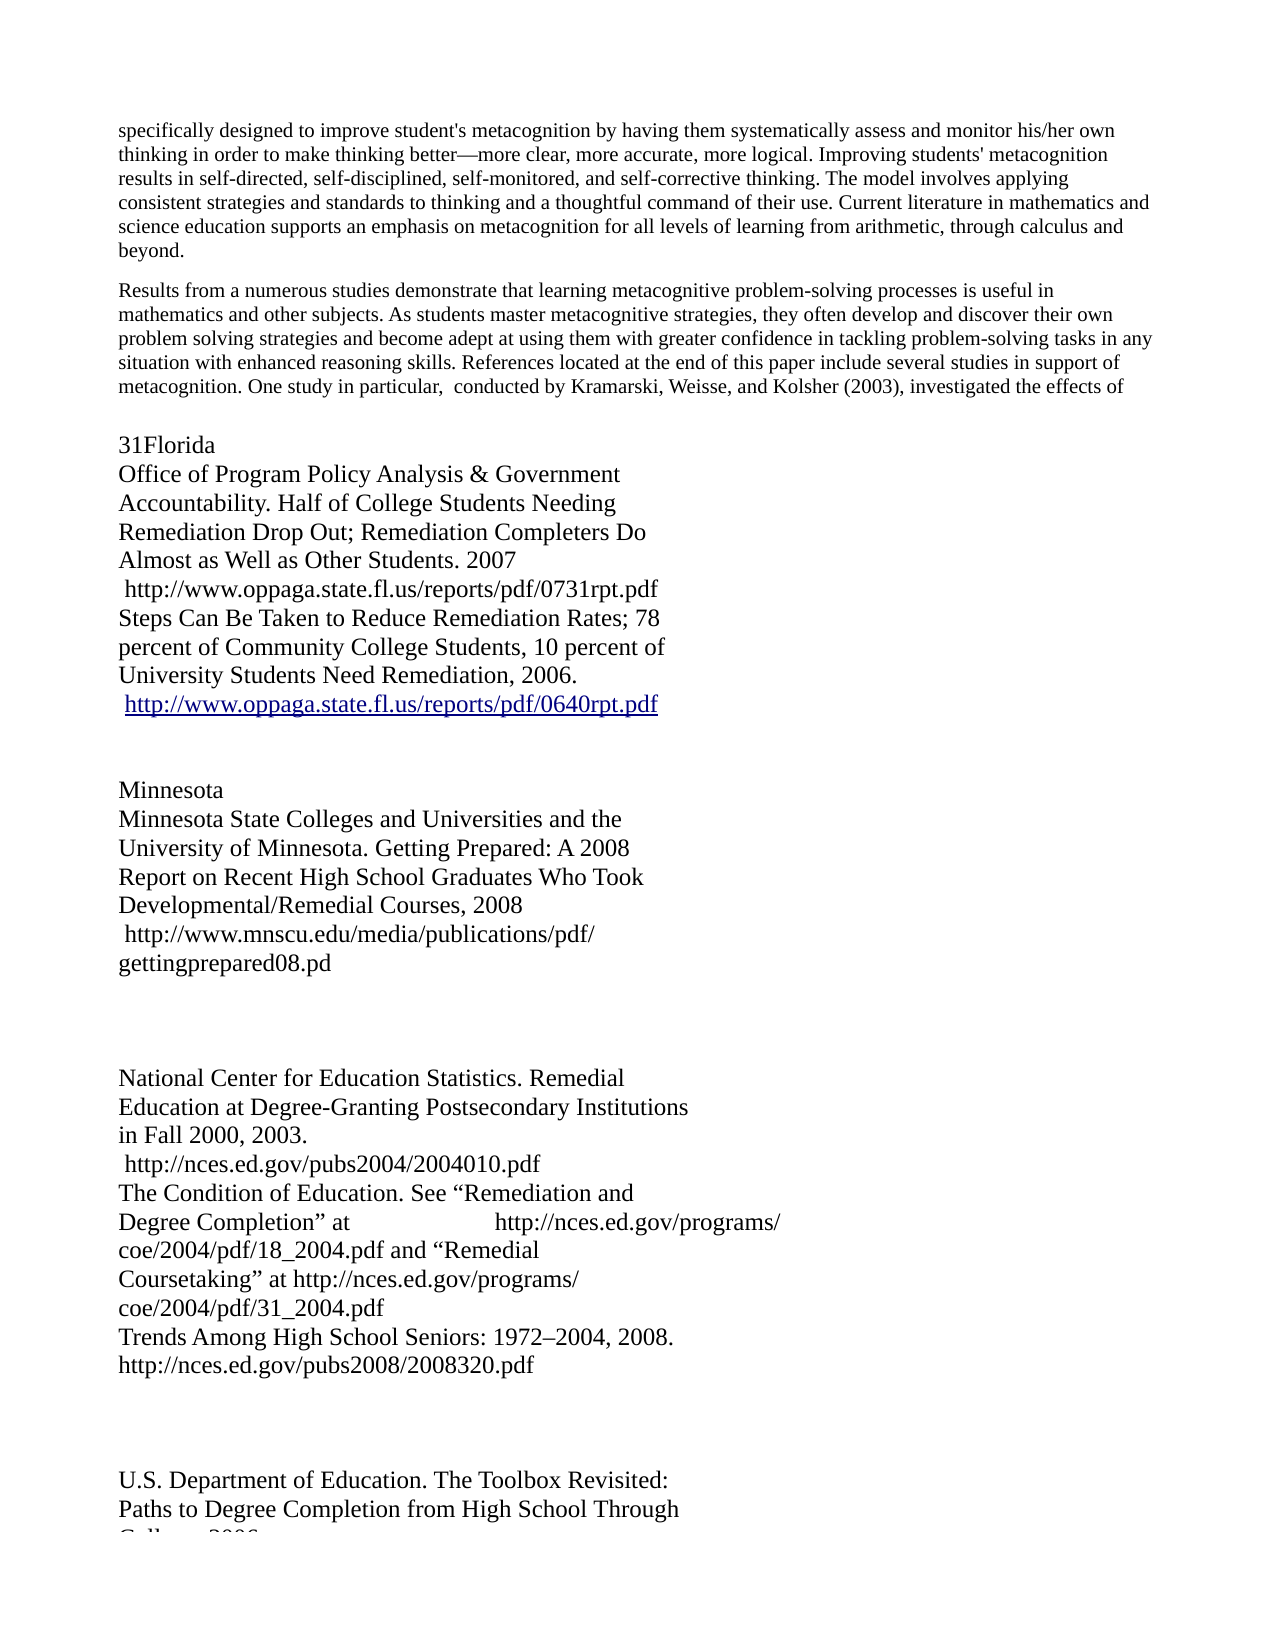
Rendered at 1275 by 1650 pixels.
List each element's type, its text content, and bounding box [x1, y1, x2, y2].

text specifically designed to improve student's metacognition by having them systematically assess and monitor his/her own thinking in order to make thinking better—more clear, more accurate, more logical. Improving students' metacognition results in self-directed, self-disciplined, self-monitored, and self-corrective thinking. The model involves applying consistent strategies and standards to thinking and a thoughtful command of their use. Current literature in mathematics and science education supports an emphasis on metacognition for all levels of learning from arithmetic, through calculus and beyond. [118, 118, 1157, 262]
text Results from a numerous studies demonstrate that learning metacognitive problem-solving processes is useful in mathematics and other subjects. As students master metacognitive strategies, they often develop and discover their own problem solving strategies and become adept at using them with greater confidence in tackling problem-solving tasks in any situation with enhanced reasoning skills. References located at the end of this paper include several studies in support of metacognition. One study in particular, conducted by Kramarski, Weisse, and Kolsher (2003), investigated the effects of [118, 278, 1157, 398]
